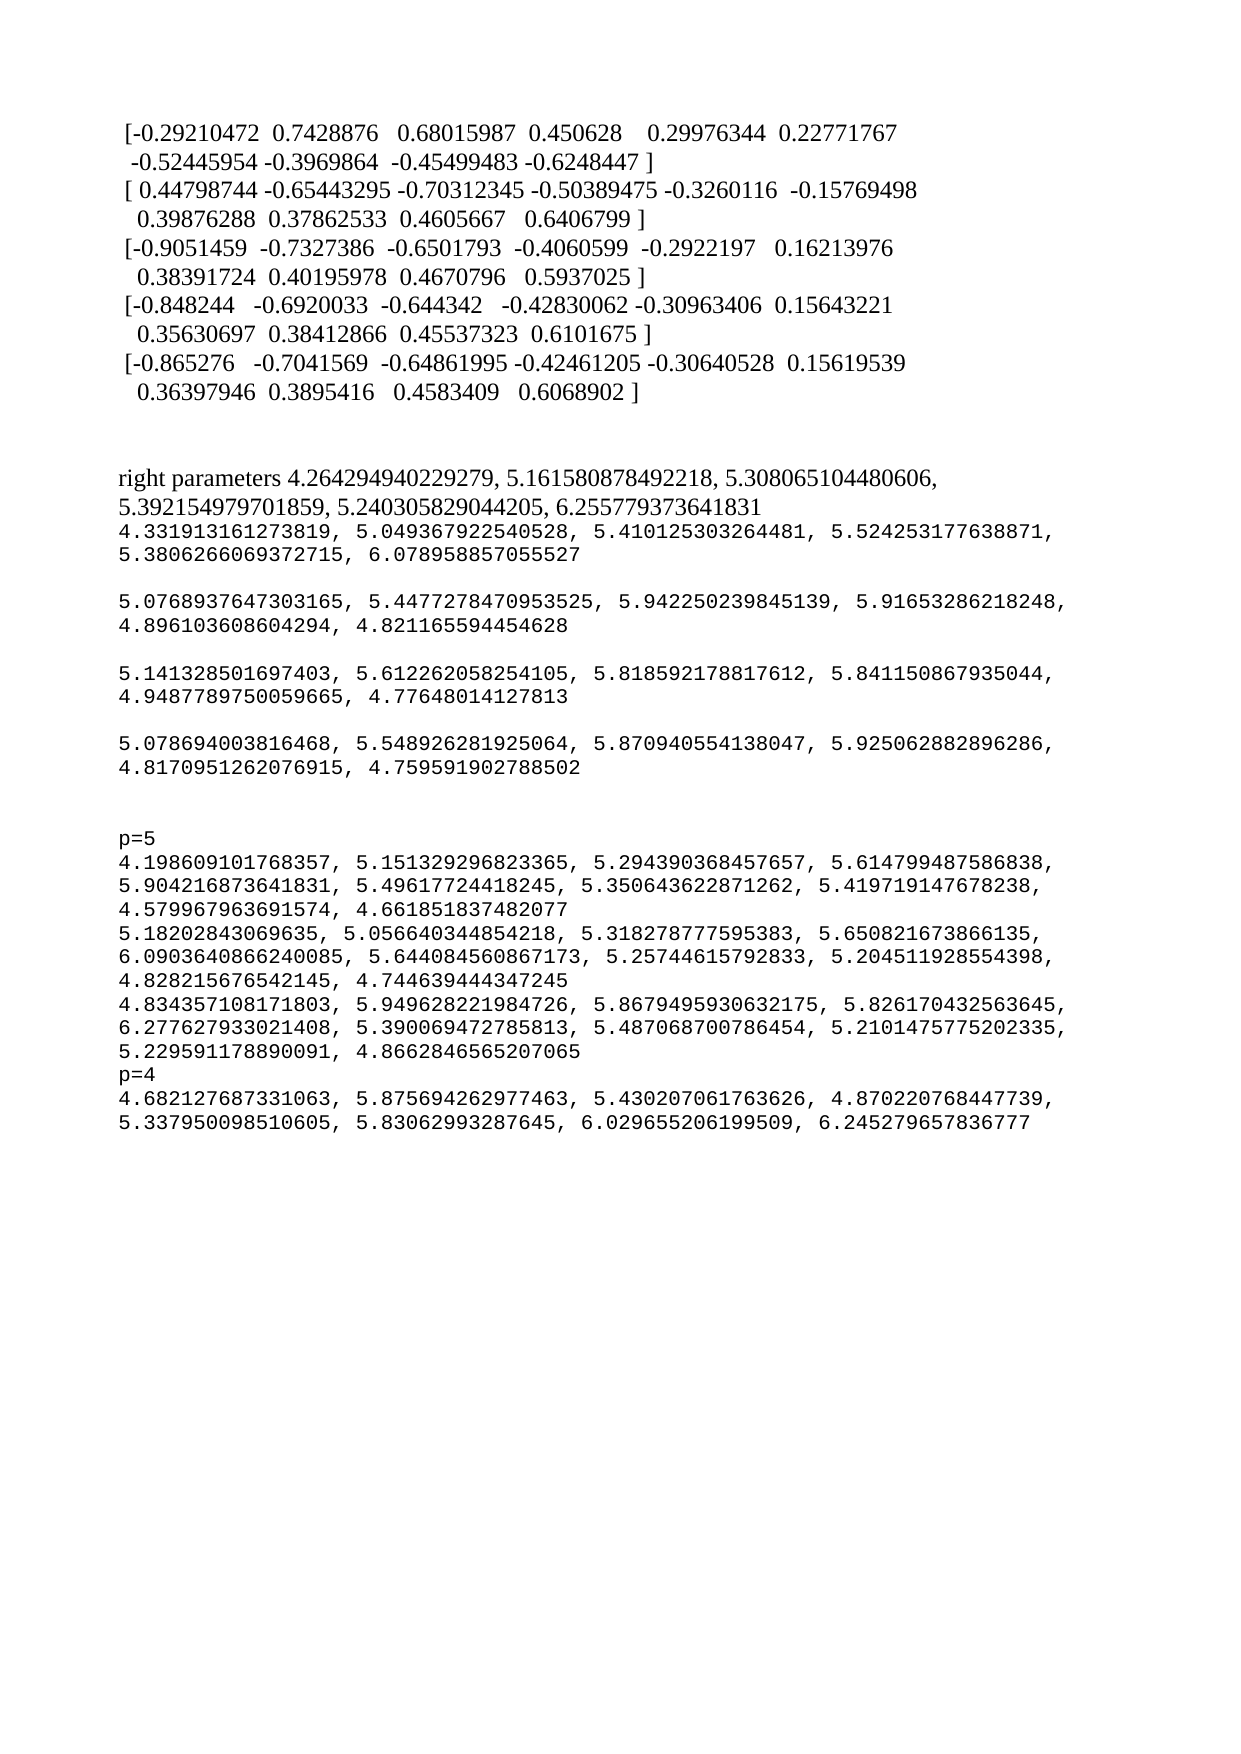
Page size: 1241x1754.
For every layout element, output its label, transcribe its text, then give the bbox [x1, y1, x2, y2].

text 0.38391724 0.40195978 0.4670796 0.5937025 ] [118, 262, 1122, 291]
text p=4 [118, 1064, 1122, 1088]
text 4.682127687331063, 5.875694262977463, 5.430207061763626, 4.870220768447739, 5.337950098510605, 5.83062993287645, 6.029655206199509, 6.245279657836777 [118, 1088, 1122, 1135]
text 5.18202843069635, 5.056640344854218, 5.318278777595383, 5.650821673866135, 6.0903640866240085, 5.644084560867173, 5.25744615792833, 5.204511928554398, 4.828215676542145, 4.744639444347245 [118, 923, 1122, 993]
text [-0.865276 -0.7041569 -0.64861995 -0.42461205 -0.30640528 0.15619539 [118, 348, 1122, 377]
text 5.141328501697403, 5.612262058254105, 5.818592178817612, 5.841150867935044, 4.9487789750059665, 4.77648014127813 [118, 662, 1122, 710]
text -0.52445954 -0.3969864 -0.45499483 -0.6248447 ] [118, 147, 1122, 176]
text [-0.29210472 0.7428876 0.68015987 0.450628 0.29976344 0.22771767 [118, 118, 1122, 147]
text p=5 [118, 828, 1122, 852]
text right parameters 4.264294940229279, 5.161580878492218, 5.308065104480606, 5.392154979701859, 5.240305829044205, 6.255779373641831 [118, 463, 1122, 521]
text 4.198609101768357, 5.151329296823365, 5.294390368457657, 5.614799487586838, 5.904216873641831, 5.49617724418245, 5.350643622871262, 5.419719147678238, 4.579967963691574, 4.661851837482077 [118, 852, 1122, 923]
text 4.834357108171803, 5.949628221984726, 5.8679495930632175, 5.826170432563645, 6.277627933021408, 5.390069472785813, 5.487068700786454, 5.2101475775202335, 5.229591178890091, 4.8662846565207065 [118, 993, 1122, 1064]
text [-0.9051459 -0.7327386 -0.6501793 -0.4060599 -0.2922197 0.16213976 [118, 233, 1122, 262]
text 4.331913161273819, 5.049367922540528, 5.410125303264481, 5.524253177638871, 5.3806266069372715, 6.078958857055527 [118, 521, 1122, 568]
text 5.0768937647303165, 5.4477278470953525, 5.942250239845139, 5.91653286218248, 4.896103608604294, 4.821165594454628 [118, 592, 1122, 639]
text 5.078694003816468, 5.548926281925064, 5.870940554138047, 5.925062882896286, 4.8170951262076915, 4.759591902788502 [118, 733, 1122, 781]
text [ 0.44798744 -0.65443295 -0.70312345 -0.50389475 -0.3260116 -0.15769498 [118, 176, 1122, 204]
text [-0.848244 -0.6920033 -0.644342 -0.42830062 -0.30963406 0.15643221 [118, 291, 1122, 319]
text 0.36397946 0.3895416 0.4583409 0.6068902 ] [118, 377, 1122, 406]
text 0.35630697 0.38412866 0.45537323 0.6101675 ] [118, 319, 1122, 348]
text 0.39876288 0.37862533 0.4605667 0.6406799 ] [118, 204, 1122, 233]
